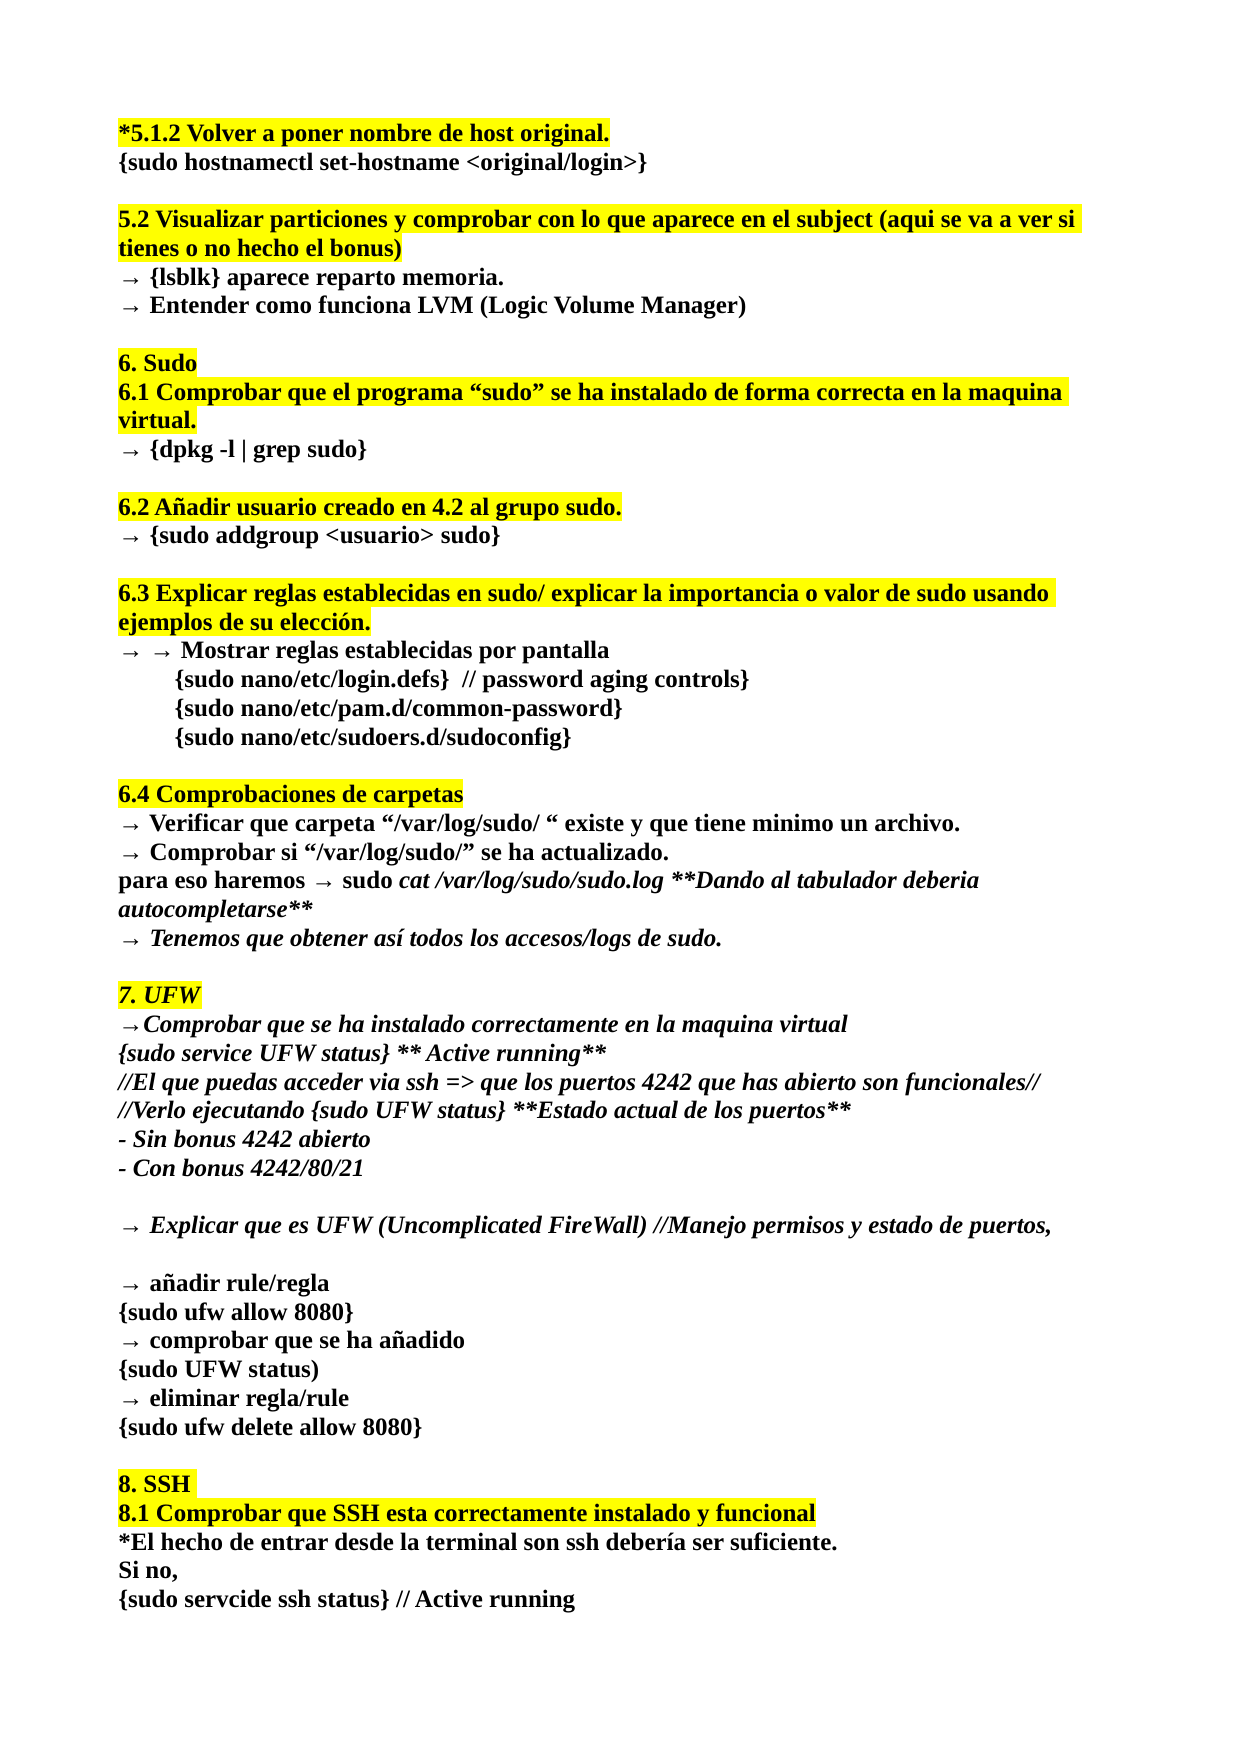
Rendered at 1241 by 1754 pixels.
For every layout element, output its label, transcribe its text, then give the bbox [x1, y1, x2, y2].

text 6. Sudo [118, 348, 1122, 377]
text → Verificar que carpeta “/var/log/sudo/ “ existe y que tiene minimo un archivo. [118, 808, 1122, 837]
text → Explicar que es UFW (Uncomplicated FireWall) //Manejo permisos y estado de puertos, [118, 1211, 1122, 1239]
text 8. SSH [118, 1469, 1122, 1498]
text 6.4 Comprobaciones de carpetas [118, 779, 1122, 808]
text Si no, [118, 1556, 1122, 1584]
text //El que puedas acceder via ssh => que los puertos 4242 que has abierto son funcionales// [118, 1067, 1122, 1096]
text //Verlo ejecutando {sudo UFW status} **Estado actual de los puertos** [118, 1096, 1122, 1124]
text → {dpkg -l | grep sudo} [118, 434, 1122, 463]
text {sudo ufw delete allow 8080} [118, 1412, 1122, 1441]
text *5.1.2 Volver a poner nombre de host original. [118, 118, 1122, 147]
text 5.2 Visualizar particiones y comprobar con lo que aparece en el subject (aqui se va a ver si tienes o no hecho el bonus) [118, 204, 1122, 262]
text - Con bonus 4242/80/21 [118, 1153, 1122, 1182]
text → añadir rule/regla [118, 1268, 1122, 1297]
text {sudo servcide ssh status} // Active running [118, 1584, 1122, 1613]
text {sudo nano/etc/pam.d/common-password} [118, 693, 1122, 722]
text 6.3 Explicar reglas establecidas en sudo/ explicar la importancia o valor de sudo usando ejemplos de su elección. [118, 578, 1122, 636]
text 6.1 Comprobar que el programa “sudo” se ha instalado de forma correcta en la maquina virtual. [118, 377, 1122, 434]
text {sudo UFW status) [118, 1354, 1122, 1383]
text *El hecho de entrar desde la terminal son ssh debería ser suficiente. [118, 1527, 1122, 1556]
text →Comprobar que se ha instalado correctamente en la maquina virtual [118, 1009, 1122, 1038]
text → eliminar regla/rule [118, 1383, 1122, 1412]
text {sudo nano/etc/sudoers.d/sudoconfig} [118, 722, 1122, 751]
text 6.2 Añadir usuario creado en 4.2 al grupo sudo. [118, 492, 1122, 521]
text → Comprobar si “/var/log/sudo/” se ha actualizado. [118, 837, 1122, 866]
text → {lsblk} aparece reparto memoria. [118, 262, 1122, 291]
text → {sudo addgroup <usuario> sudo} [118, 521, 1122, 549]
text → Tenemos que obtener así todos los accesos/logs de sudo. [118, 923, 1122, 952]
text {sudo ufw allow 8080} [118, 1297, 1122, 1326]
text {sudo hostnamectl set-hostname <original/login>} [118, 147, 1122, 176]
text {sudo nano/etc/login.defs} // password aging controls} [118, 664, 1122, 693]
text → → Mostrar reglas establecidas por pantalla [118, 636, 1122, 664]
text → Entender como funciona LVM (Logic Volume Manager) [118, 291, 1122, 319]
text para eso haremos → sudo cat /var/log/sudo/sudo.log **Dando al tabulador deberia autocompletarse** [118, 866, 1122, 923]
text - Sin bonus 4242 abierto [118, 1124, 1122, 1153]
text {sudo service UFW status} ** Active running** [118, 1038, 1122, 1067]
text 7. UFW [118, 981, 1122, 1009]
text 8.1 Comprobar que SSH esta correctamente instalado y funcional [118, 1498, 1122, 1527]
text → comprobar que se ha añadido [118, 1326, 1122, 1354]
